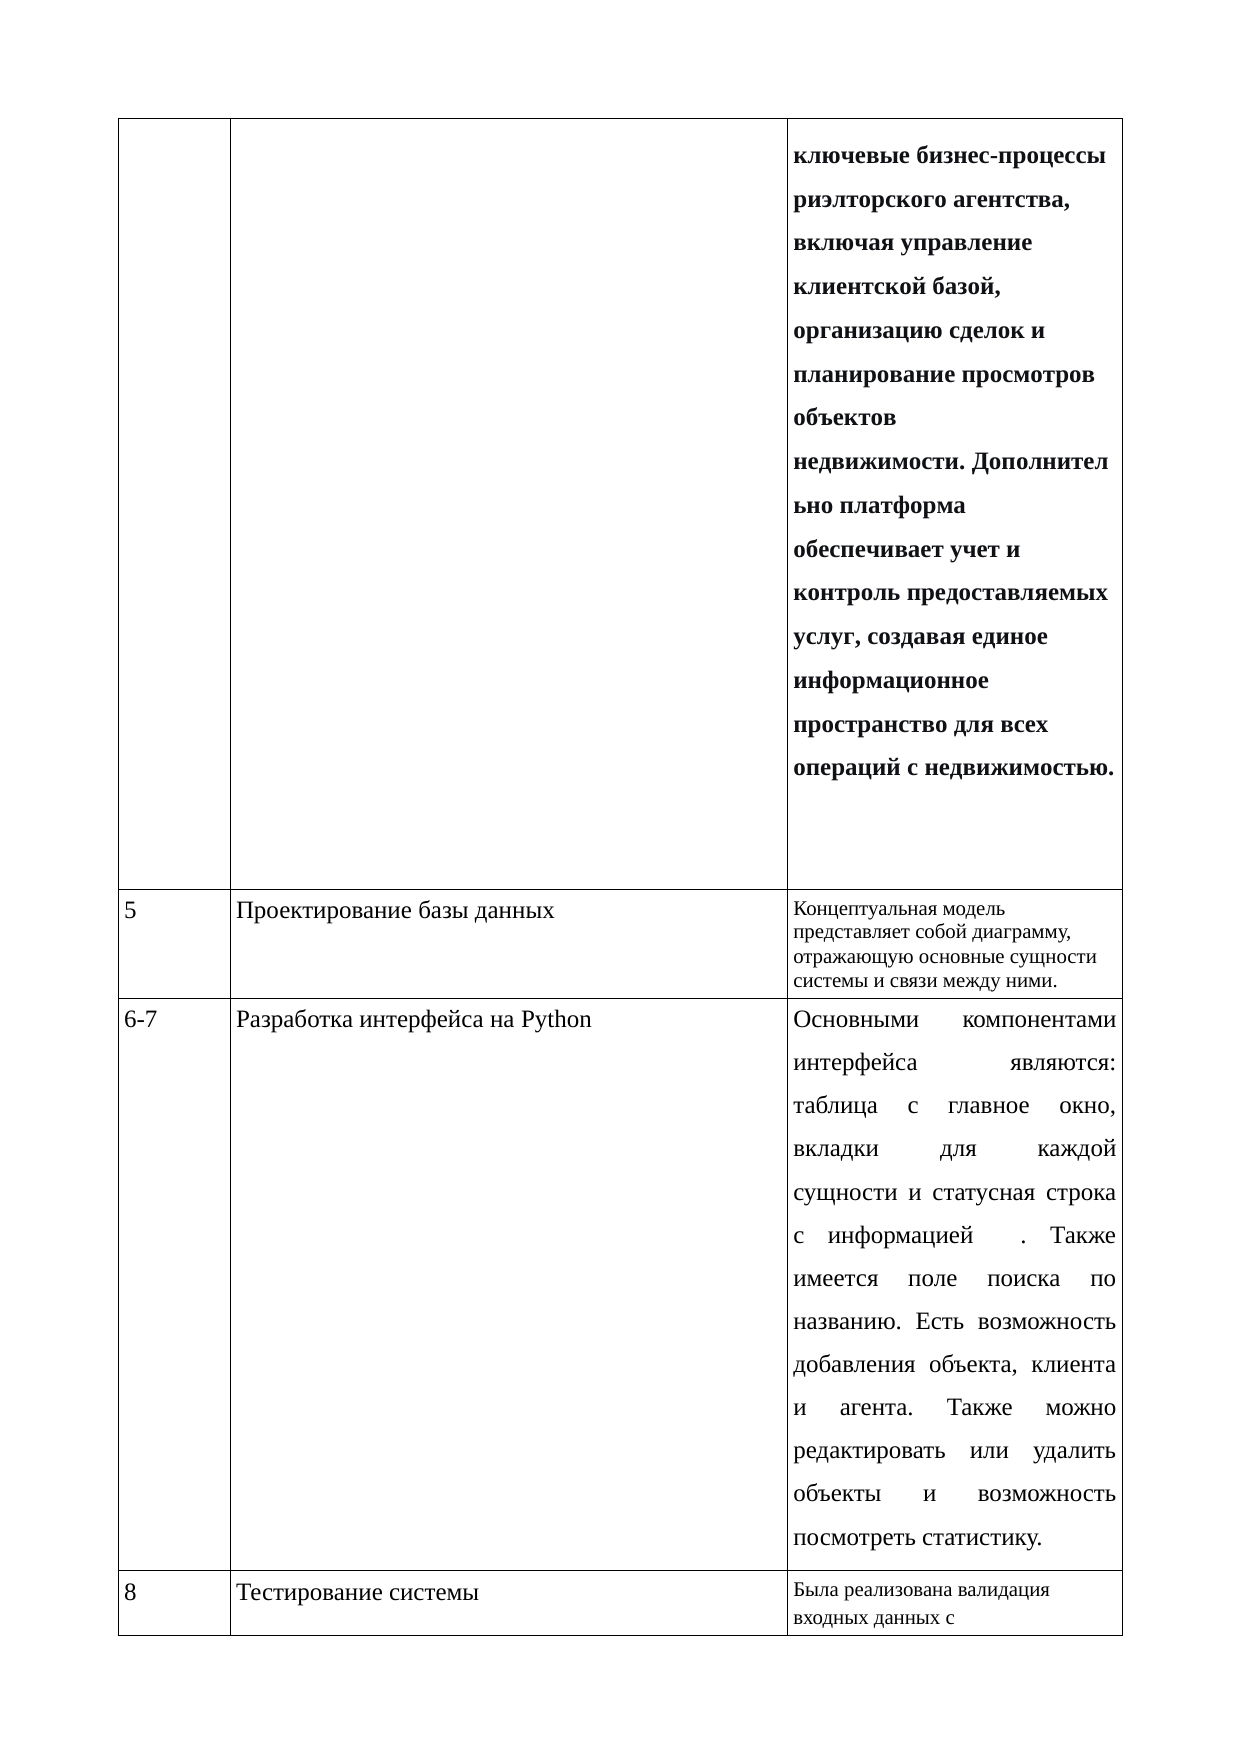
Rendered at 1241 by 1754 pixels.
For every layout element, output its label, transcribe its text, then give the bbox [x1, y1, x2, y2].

table_cell 6-7 [119, 999, 230, 1570]
table_cell [119, 119, 230, 889]
table_cell [231, 119, 787, 889]
table_cell Разработка интерфейса на Python [231, 999, 787, 1570]
table_cell Проектирование базы данных [231, 890, 787, 997]
table_cell 5 [119, 890, 230, 997]
table_cell ключевые бизнес-процессы риэлторского агентства, включая управление клиентской базой, организацию сделок и планирование просмотров объектов недвижимости. Дополнительно платформа обеспечивает учет и контроль предоставляемых услуг, создавая единое информационное пространство для всех операций с недвижимостью. [788, 119, 1122, 889]
table_cell Концептуальная модель представляет собой диаграмму, отражающую основные сущности системы и связи между ними. [788, 890, 1122, 997]
table_cell Была реализована валидация входных данных с [788, 1571, 1122, 1634]
table_cell 8 [119, 1571, 230, 1634]
table_cell Основными компонентами интерфейса являются: таблица с главное окно, вкладки для каждой сущности и статусная строка с информацией . Также имеется поле поиска по названию. Есть возможность добавления объекта, клиента и агента. Также можно редактировать или удалить объекты и возможность посмотреть статистику. [788, 999, 1122, 1570]
table_cell Тестирование системы [231, 1571, 787, 1634]
